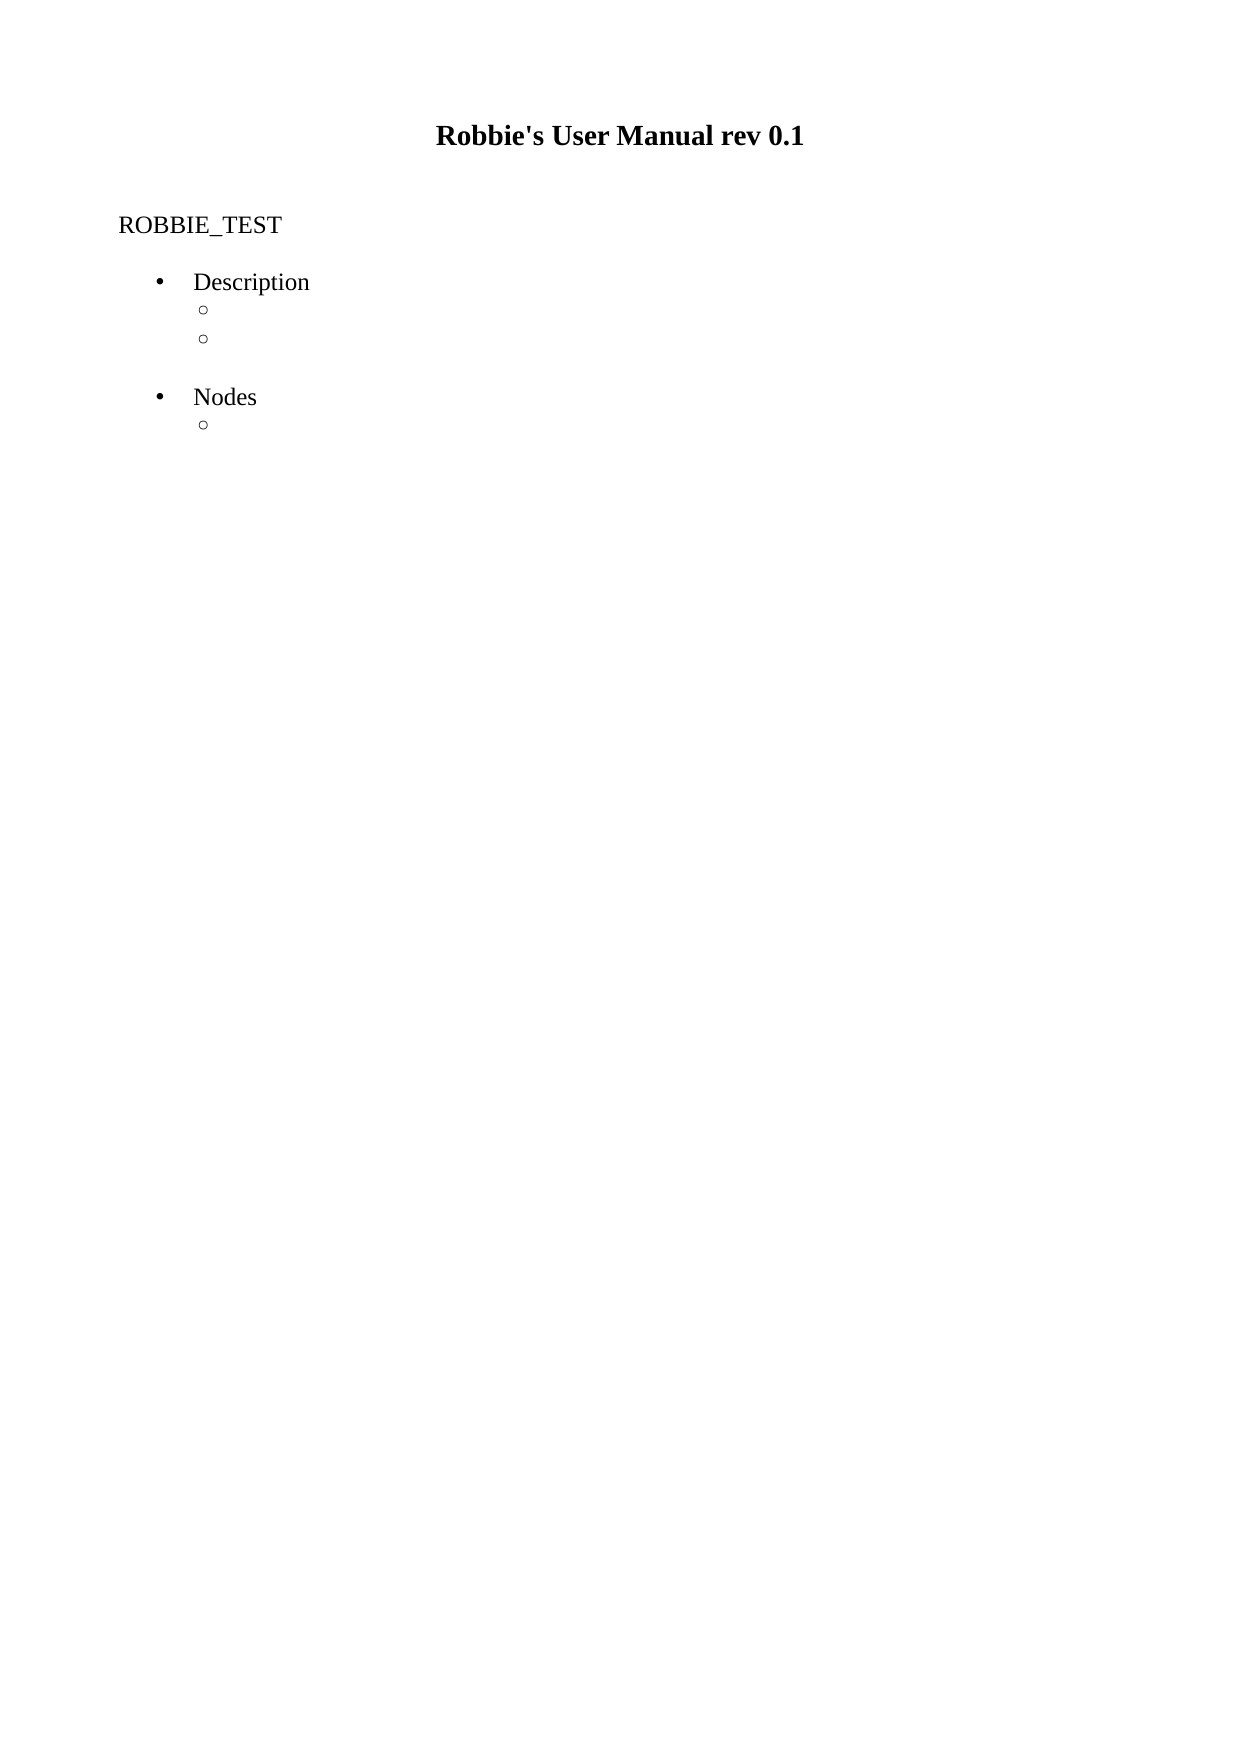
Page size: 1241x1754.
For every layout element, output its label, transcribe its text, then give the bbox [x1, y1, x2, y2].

list Nodes [156, 382, 1122, 411]
list Description [156, 267, 1122, 296]
text ROBBIE_TEST [118, 210, 1122, 239]
